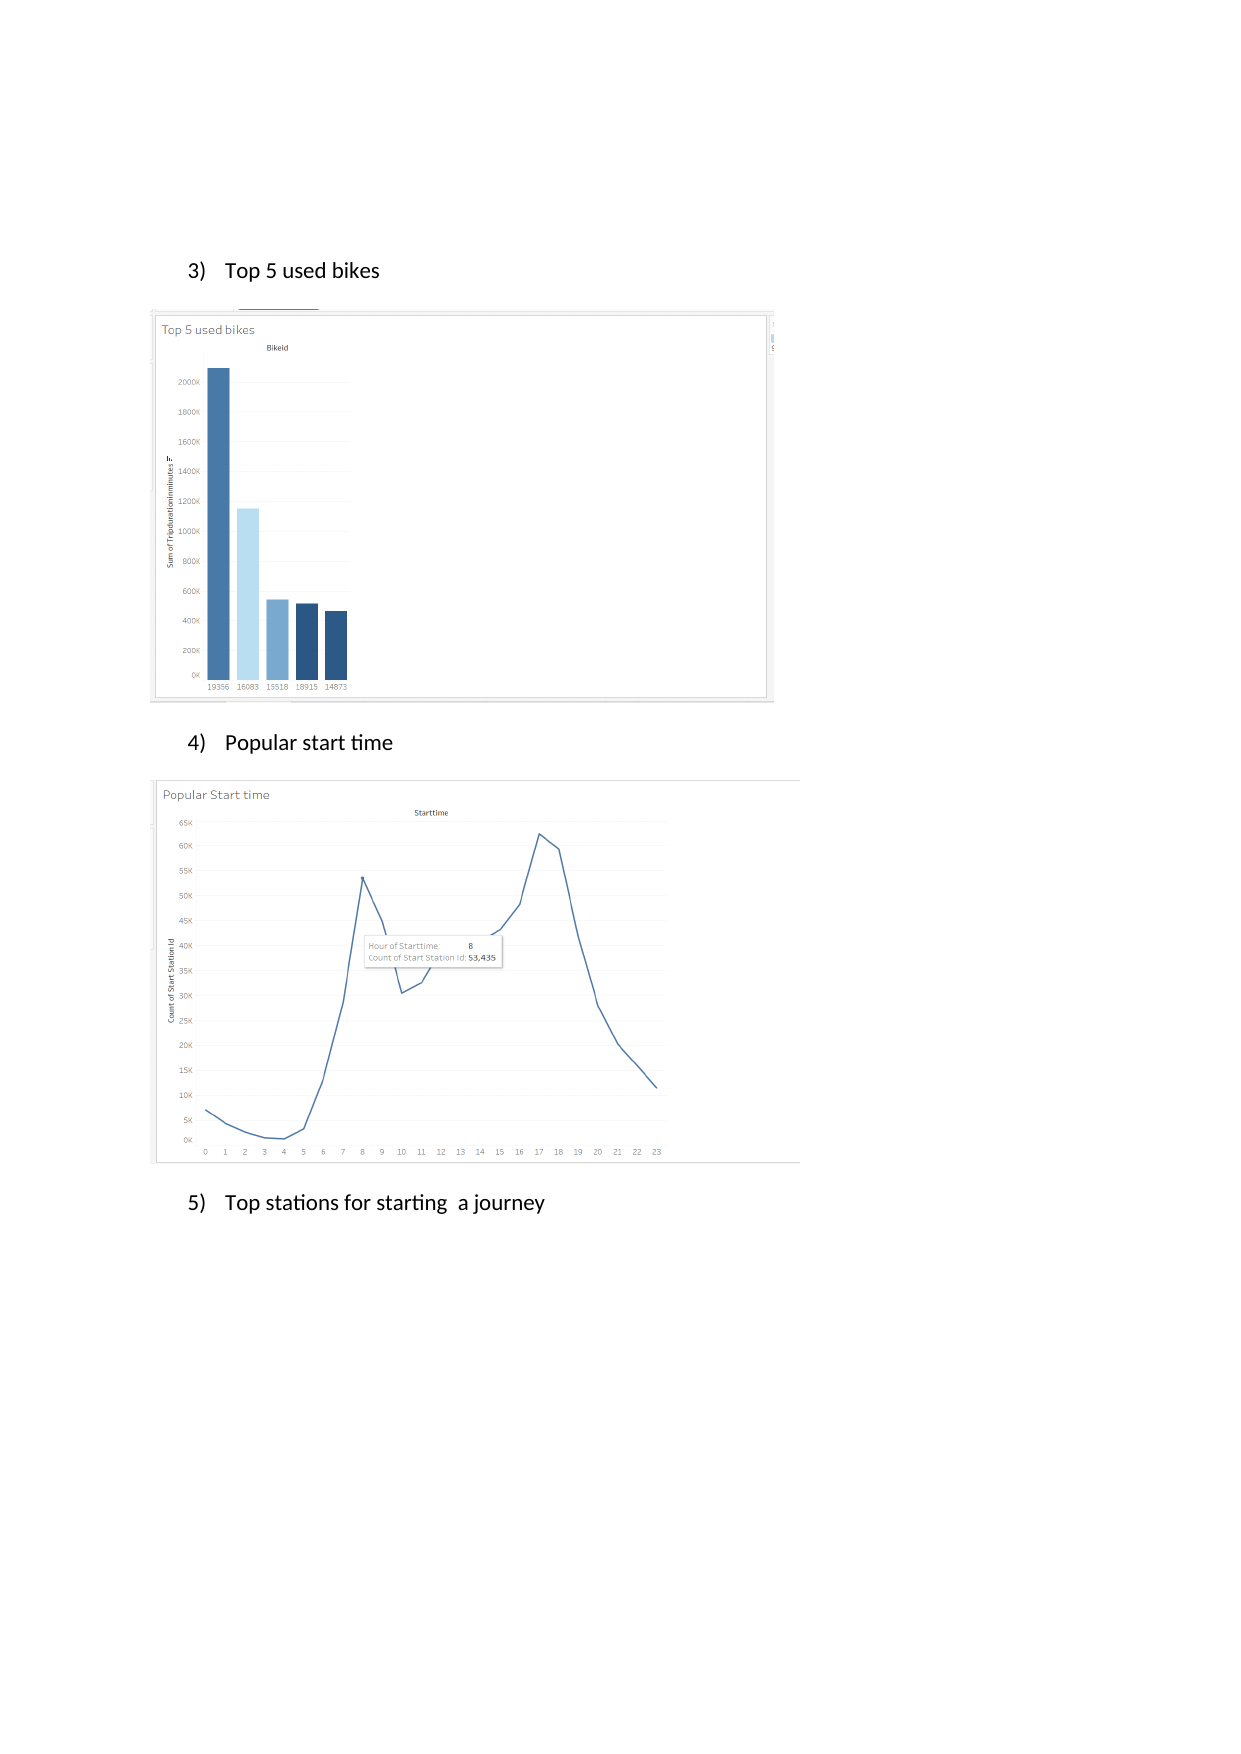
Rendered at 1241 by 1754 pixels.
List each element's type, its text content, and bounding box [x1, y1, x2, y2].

list Top stations for starting a journey [187, 1188, 1090, 1216]
list Top 5 used bikes [187, 256, 1090, 284]
list Popular start time [187, 728, 1090, 756]
